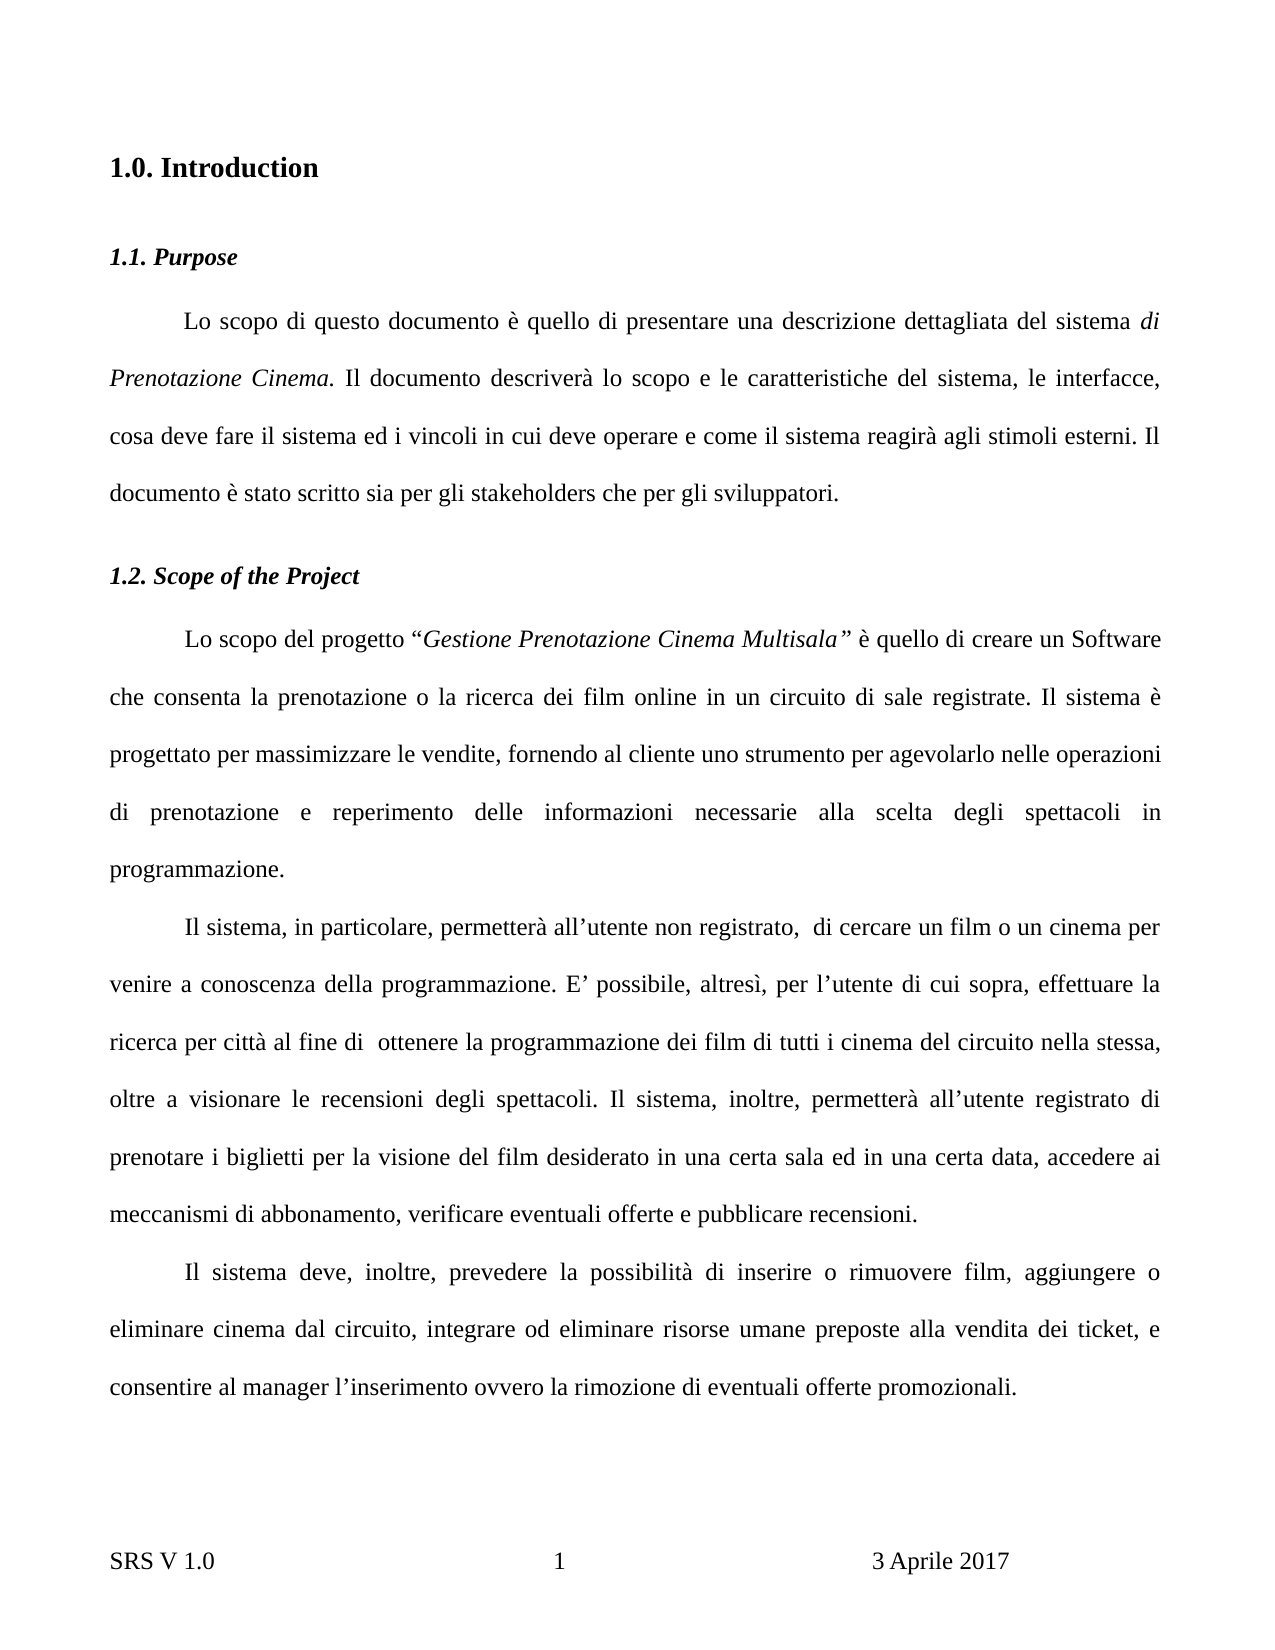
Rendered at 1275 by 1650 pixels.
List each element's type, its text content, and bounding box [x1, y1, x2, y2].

subtitle 1.0. Introduction [109, 150, 1162, 183]
text Il sistema, in particolare, permetterà all’utente non registrato, di cercare un film o un cinema per venire a conoscenza della programmazione. E’ possibile, altresì, per l’utente di cui sopra, effettuare la ricerca per città al fine di ottenere la programmazione dei film di tutti i cinema del circuito nella stessa, oltre a visionare le recensioni degli spettacoli. Il sistema, inoltre, permetterà all’utente registrato di prenotare i biglietti per la visione del film desiderato in una certa sala ed in una certa data, accedere ai meccanismi di abbonamento, verificare eventuali offerte e pubblicare recensioni. [109, 912, 1162, 1228]
subtitle 1.2. Scope of the Project [109, 561, 1162, 589]
text Lo scopo del progetto “Gestione Prenotazione Cinema Multisala” è quello di creare un Software che consenta la prenotazione o la ricerca dei film online in un circuito di sale registrate. Il sistema è progettato per massimizzare le vendite, fornendo al cliente uno strumento per agevolarlo nelle operazioni di prenotazione e reperimento delle informazioni necessarie alla scelta degli spettacoli in programmazione. [109, 624, 1162, 883]
subtitle 1.1. Purpose [109, 242, 1162, 271]
text Il sistema deve, inoltre, prevedere la possibilità di inserire o rimuovere film, aggiungere o eliminare cinema dal circuito, integrare od eliminare risorse umane preposte alla vendita dei ticket, e consentire al manager l’inserimento ovvero la rimozione di eventuali offerte promozionali. [109, 1257, 1162, 1401]
text Lo scopo di questo documento è quello di presentare una descrizione dettagliata del sistema di Prenotazione Cinema. Il documento descriverà lo scopo e le caratteristiche del sistema, le interfacce, cosa deve fare il sistema ed i vincoli in cui deve operare e come il sistema reagirà agli stimoli esterni. Il documento è stato scritto sia per gli stakeholders che per gli sviluppatori. [109, 306, 1162, 507]
